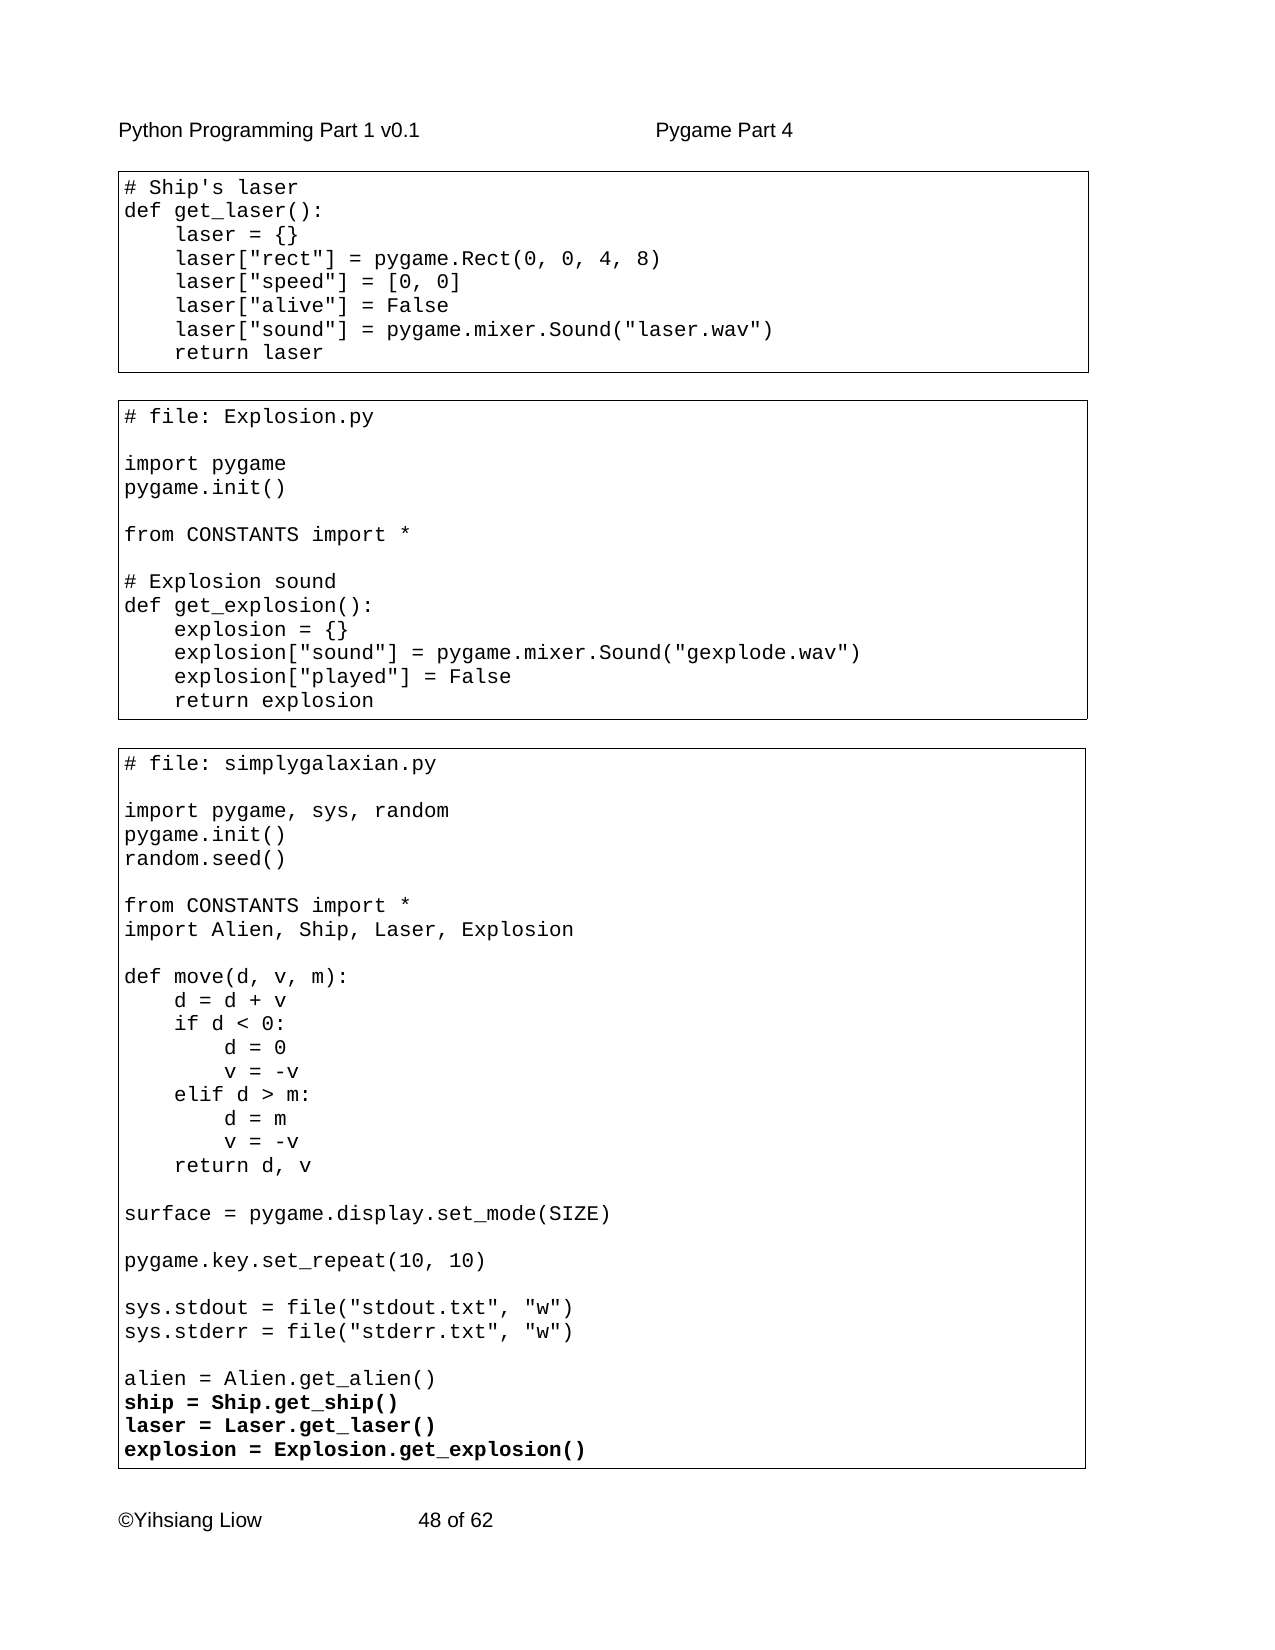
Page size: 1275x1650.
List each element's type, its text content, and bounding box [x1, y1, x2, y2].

table_header # file: simplygalaxian.py import pygame, sys, random pygame.init() random.seed() from CONSTANTS import * import Alien, Ship, Laser, Explosion def move(d, v, m): d = d + v if d < 0: d = 0 v = -v elif d > m: d = m v = -v return d, v surface = pygame.display.set_mode(SIZE) pygame.key.set_repeat(10, 10) sys.stdout = file("stdout.txt", "w") sys.stderr = file("stderr.txt", "w") alien = Alien.get_alien() ship = Ship.get_ship() laser = Laser.get_laser() explosion = Explosion.get_explosion() [119, 749, 1085, 1468]
table_header # file: Explosion.py import pygame pygame.init() from CONSTANTS import * # Explosion sound def get_explosion(): explosion = {} explosion["sound"] = pygame.mixer.Sound("gexplode.wav") explosion["played"] = False return explosion [119, 401, 1087, 719]
table_header # Ship's laser def get_laser(): laser = {} laser["rect"] = pygame.Rect(0, 0, 4, 8) laser["speed"] = [0, 0] laser["alive"] = False laser["sound"] = pygame.mixer.Sound("laser.wav") return laser [119, 172, 1088, 372]
